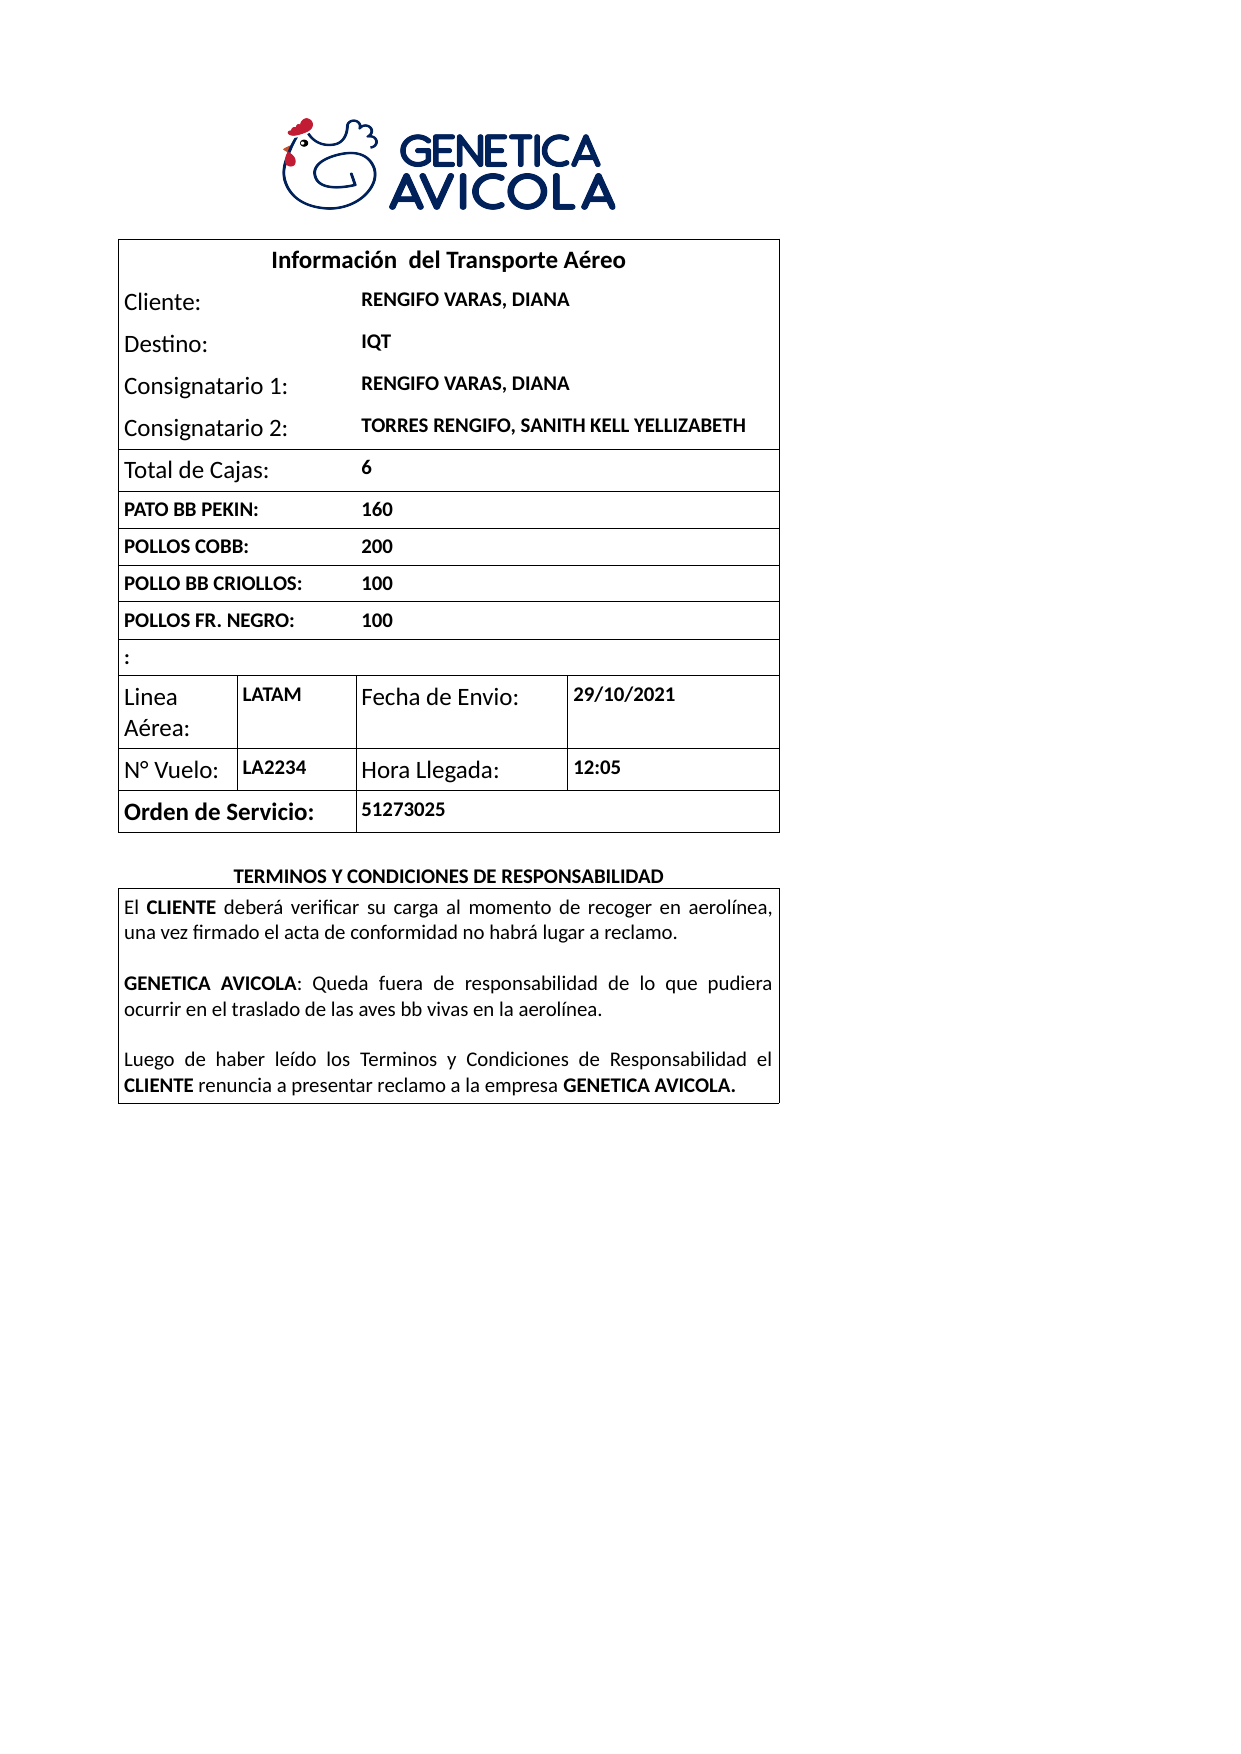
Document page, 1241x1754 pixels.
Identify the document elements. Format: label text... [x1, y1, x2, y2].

table_cell El CLIENTE deberá verificar su carga al momento de recoger en aerolínea, una vez firmado el acta de conformidad no habrá lugar a reclamo. GENETICA AVICOLA: Queda fuera de responsabilidad de lo que pudiera ocurrir en el traslado de las aves bb vivas en la aerolínea. Luego de haber leído los Terminos y Condiciones de Responsabilidad el CLIENTE renuncia a presentar reclamo a la empresa GENETICA AVICOLA. [119, 889, 779, 1103]
table_cell Total de Cajas: [119, 450, 356, 491]
table_cell : [119, 640, 356, 675]
table_cell LATAM [238, 676, 356, 748]
table_cell RENGIFO VARAS, DIANA [356, 365, 779, 406]
table_cell 12:05 [568, 749, 779, 790]
table_cell 160 [356, 492, 779, 527]
table_cell 200 [356, 529, 779, 564]
table_header Información del Transporte Aéreo [119, 240, 779, 281]
table_cell [356, 640, 779, 675]
table_cell POLLO BB CRIOLLOS: [119, 566, 356, 601]
table_cell LA2234 [238, 749, 356, 790]
table_cell Cliente: [119, 281, 356, 322]
table_cell TERMINOS Y CONDICIONES DE RESPONSABILIDAD [118, 833, 779, 888]
table_cell Destino: [119, 323, 356, 364]
table_cell POLLOS COBB: [119, 529, 356, 564]
table_cell 51273025 [357, 791, 779, 832]
table_cell Consignatario 2: [119, 406, 356, 448]
table_cell Fecha de Envio: [357, 676, 567, 748]
table_cell 6 [356, 450, 779, 491]
table_cell 29/10/2021 [568, 676, 779, 748]
table_cell Consignatario 1: [119, 365, 356, 406]
table_cell Linea Aérea: [119, 676, 237, 748]
table_cell RENGIFO VARAS, DIANA [356, 281, 779, 322]
table_cell Hora Llegada: [357, 749, 567, 790]
table_cell Orden de Servicio: [119, 791, 356, 832]
table_cell IQT [356, 323, 779, 364]
table_cell N° Vuelo: [119, 749, 237, 790]
table_cell TORRES RENGIFO, SANITH KELL YELLIZABETH [356, 406, 779, 448]
picture [282, 118, 616, 210]
table_cell 100 [356, 566, 779, 601]
table_cell 100 [356, 602, 779, 638]
table_cell PATO BB PEKIN: [119, 492, 356, 527]
table_cell POLLOS FR. NEGRO: [119, 602, 356, 638]
